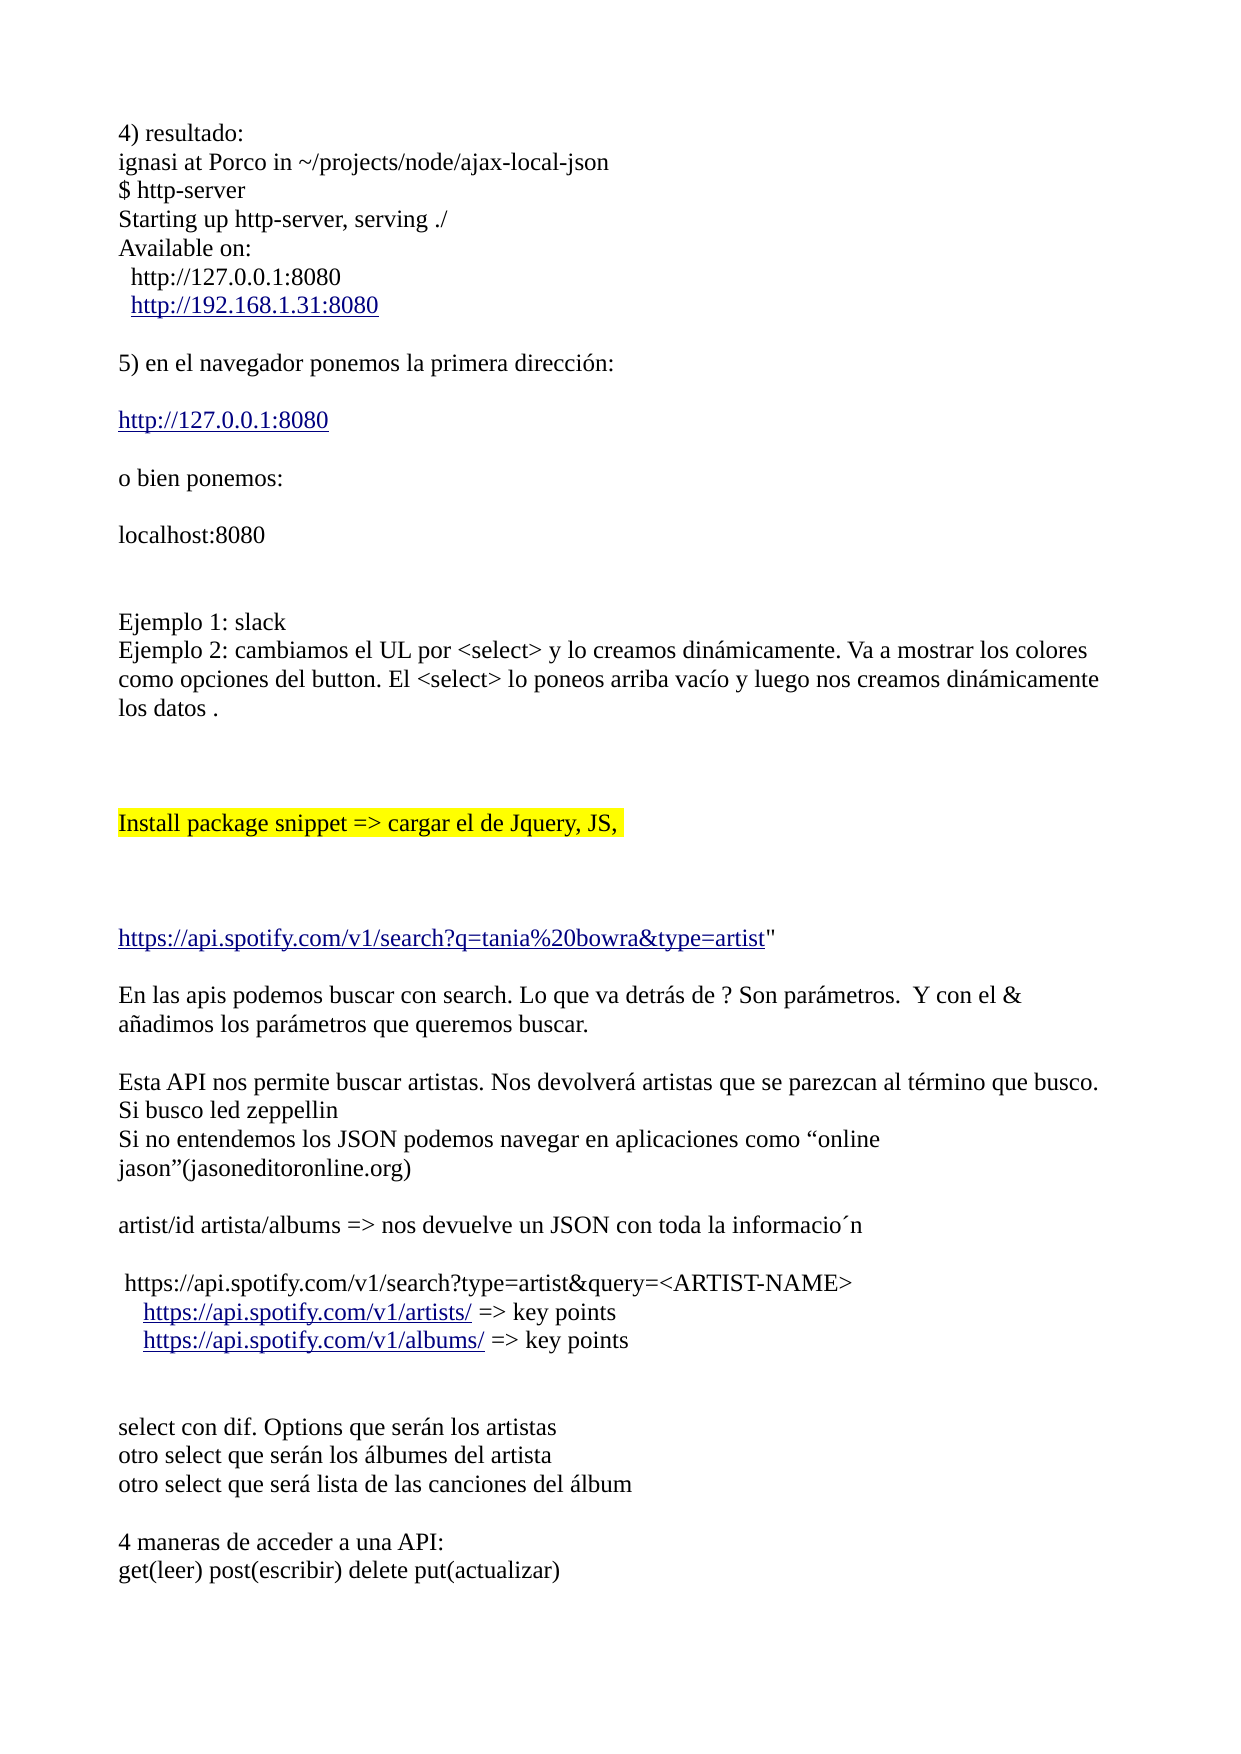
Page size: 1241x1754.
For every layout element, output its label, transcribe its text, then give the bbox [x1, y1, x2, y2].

text Ejemplo 2: cambiamos el UL por <select> y lo creamos dinámicamente. Va a mostrar los colores como opciones del button. El <select> lo poneos arriba vacío y luego nos creamos dinámicamente los datos . [118, 636, 1122, 722]
text http://127.0.0.1:8080 [118, 262, 1122, 291]
text https://api.spotify.com/v1/search?type=artist&query=<ARTIST-NAME> [118, 1268, 1122, 1297]
text 4 maneras de acceder a una API: [118, 1527, 1122, 1556]
text Esta API nos permite buscar artistas. Nos devolverá artistas que se parezcan al término que busco. [118, 1067, 1122, 1096]
text ignasi at Porco in ~/projects/node/ajax-local-json [118, 147, 1122, 176]
text localhost:8080 [118, 521, 1122, 549]
text Starting up http-server, serving ./ [118, 204, 1122, 233]
text Si busco led zeppellin [118, 1096, 1122, 1124]
text 4) resultado: [118, 118, 1122, 147]
text https://api.spotify.com/v1/albums/ => key points [118, 1326, 1122, 1354]
text Ejemplo 1: slack [118, 607, 1122, 636]
text Install package snippet => cargar el de Jquery, JS, [118, 808, 1122, 837]
text select con dif. Options que serán los artistas [118, 1412, 1122, 1441]
text http://192.168.1.31:8080 [118, 291, 1122, 319]
text http://127.0.0.1:8080 [118, 406, 1122, 434]
text $ http-server [118, 176, 1122, 204]
text https://api.spotify.com/v1/search?q=tania%20bowra&type=artist" [118, 923, 1122, 952]
text En las apis podemos buscar con search. Lo que va detrás de ? Son parámetros. Y con el & añadimos los parámetros que queremos buscar. [118, 981, 1122, 1038]
text otro select que serán los álbumes del artista [118, 1441, 1122, 1469]
text https://api.spotify.com/v1/artists/ => key points [118, 1297, 1122, 1326]
text Si no entendemos los JSON podemos navegar en aplicaciones como “online jason”(jasoneditoronline.org) [118, 1124, 1122, 1182]
text o bien ponemos: [118, 463, 1122, 492]
text get(leer) post(escribir) delete put(actualizar) [118, 1556, 1122, 1584]
text otro select que será lista de las canciones del álbum [118, 1469, 1122, 1498]
text artist/id artista/albums => nos devuelve un JSON con toda la informacio´n [118, 1211, 1122, 1239]
text Available on: [118, 233, 1122, 262]
text 5) en el navegador ponemos la primera dirección: [118, 348, 1122, 377]
